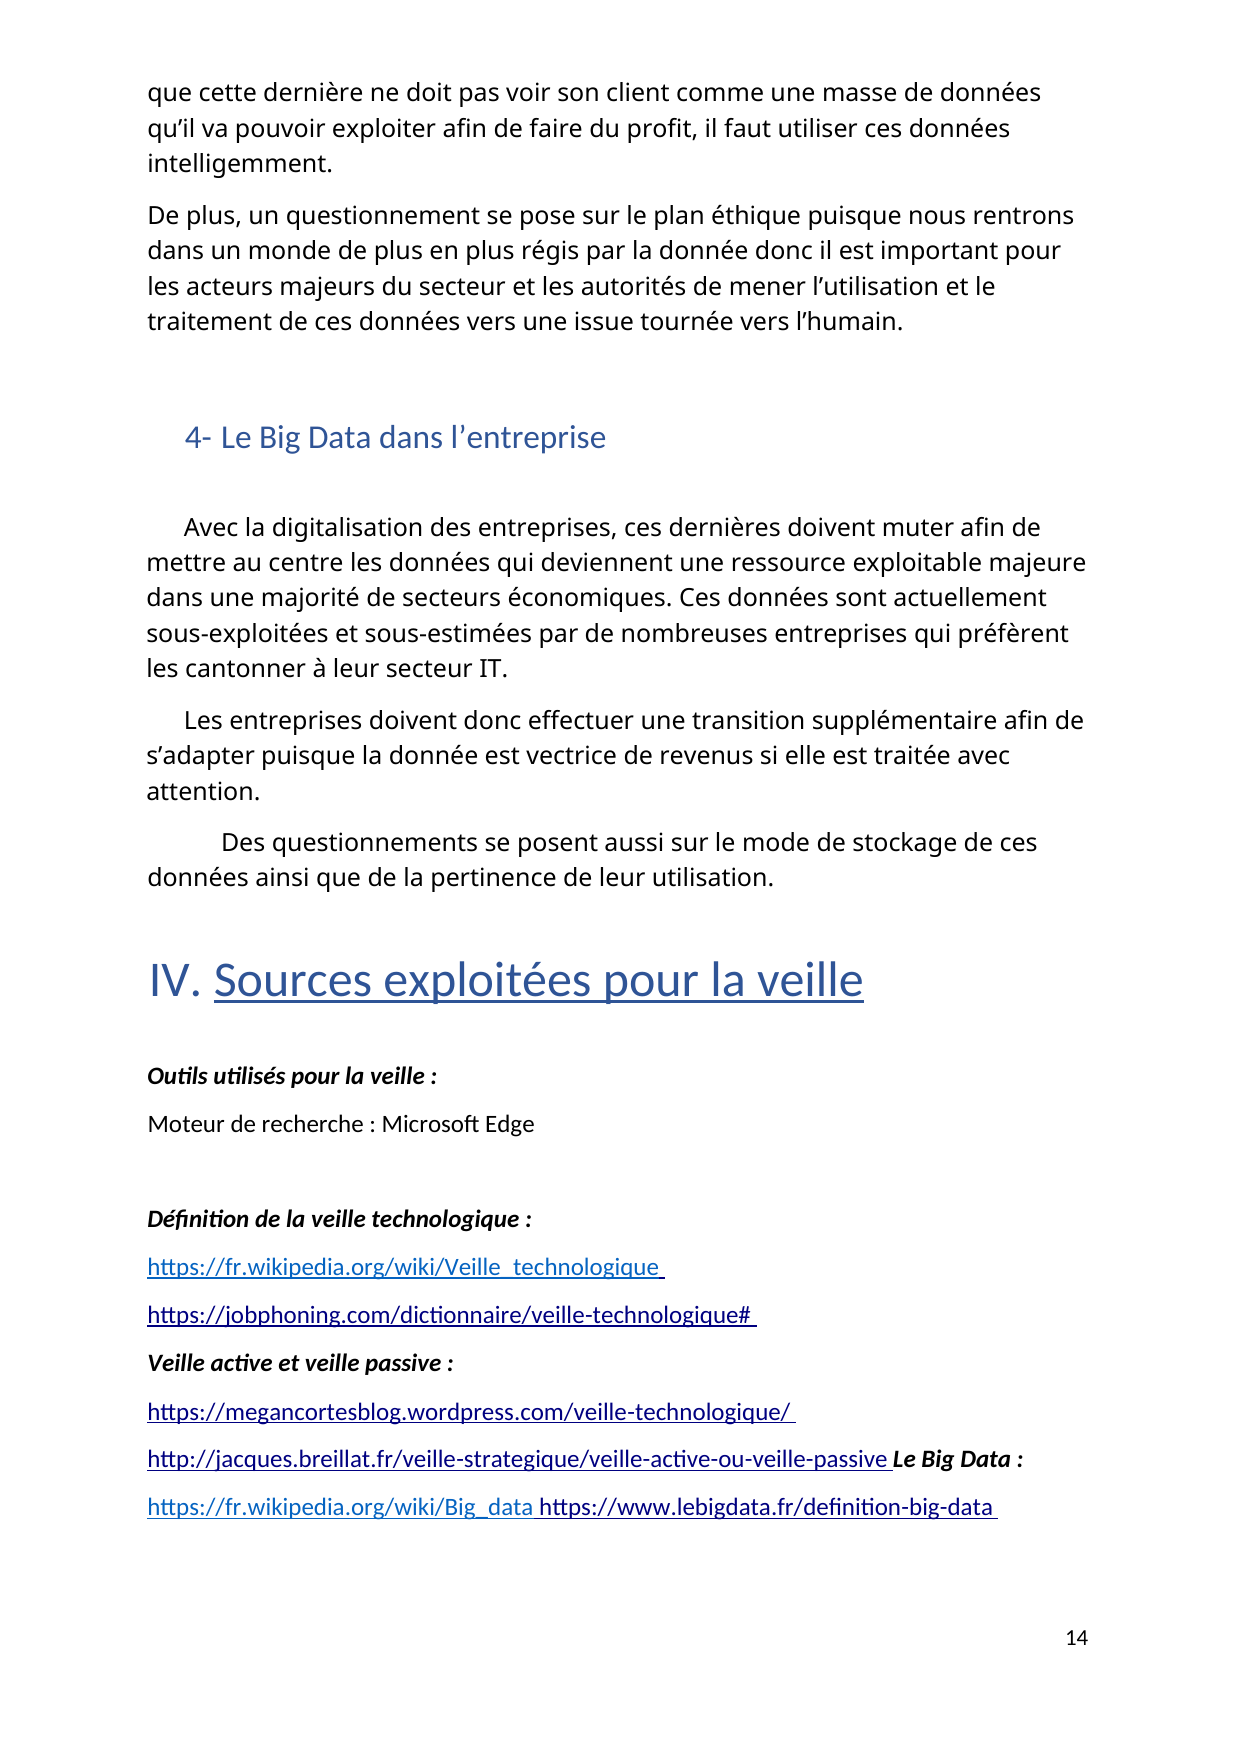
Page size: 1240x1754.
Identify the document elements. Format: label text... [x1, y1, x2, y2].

text https://megancortesblog.wordpress.com/veille-technologique/ http://jacques.breillat.fr/veille-strategique/veille-active-ou-veille-passive Le Big Data : https://fr.wikipedia.org/wiki/Big_data https://www.lebigdata.fr/definition-big-data [147, 1396, 1086, 1522]
text Outils utilisés pour la veille : [147, 1060, 969, 1091]
text Les entreprises doivent donc effectuer une transition supplémentaire afin de s’adapter puisque la donnée est vectrice de revenus si elle est traitée avec attention. [146, 702, 1092, 807]
text que cette dernière ne doit pas voir son client comme une masse de données qu’il va pouvoir exploiter afin de faire du profit, il faut utiliser ces données intelligemment. [147, 75, 1092, 180]
text Définition de la veille technologique : [147, 1203, 969, 1234]
text Avec la digitalisation des entreprises, ces dernières doivent muter afin de mettre au centre les données qui deviennent une ressource exploitable majeure dans une majorité de secteurs économiques. Ces données sont actuellement sous-exploitées et sous-estimées par de nombreuses entreprises qui préfèrent les cantonner à leur secteur IT. [146, 509, 1092, 685]
subtitle 4- Le Big Data dans l’entreprise [184, 416, 1136, 457]
text Des questionnements se posent aussi sur le mode de stockage de ces données ainsi que de la pertinence de leur utilisation. [147, 825, 1092, 894]
text De plus, un questionnement se pose sur le plan éthique puisque nous rentrons dans un monde de plus en plus régis par la donnée donc il est important pour les acteurs majeurs du secteur et les autorités de mener l’utilisation et le traitement de ces données vers une issue tournée vers l’humain. [147, 197, 1092, 338]
text Moteur de recherche : Microsoft Edge [147, 1108, 1136, 1138]
subtitle IV. Sources exploitées pour la veille [148, 948, 1136, 1009]
text https://fr.wikipedia.org/wiki/Veille_technologique https://jobphoning.com/dictionnaire/veille-technologique# Veille active et veille passive : [147, 1251, 816, 1378]
